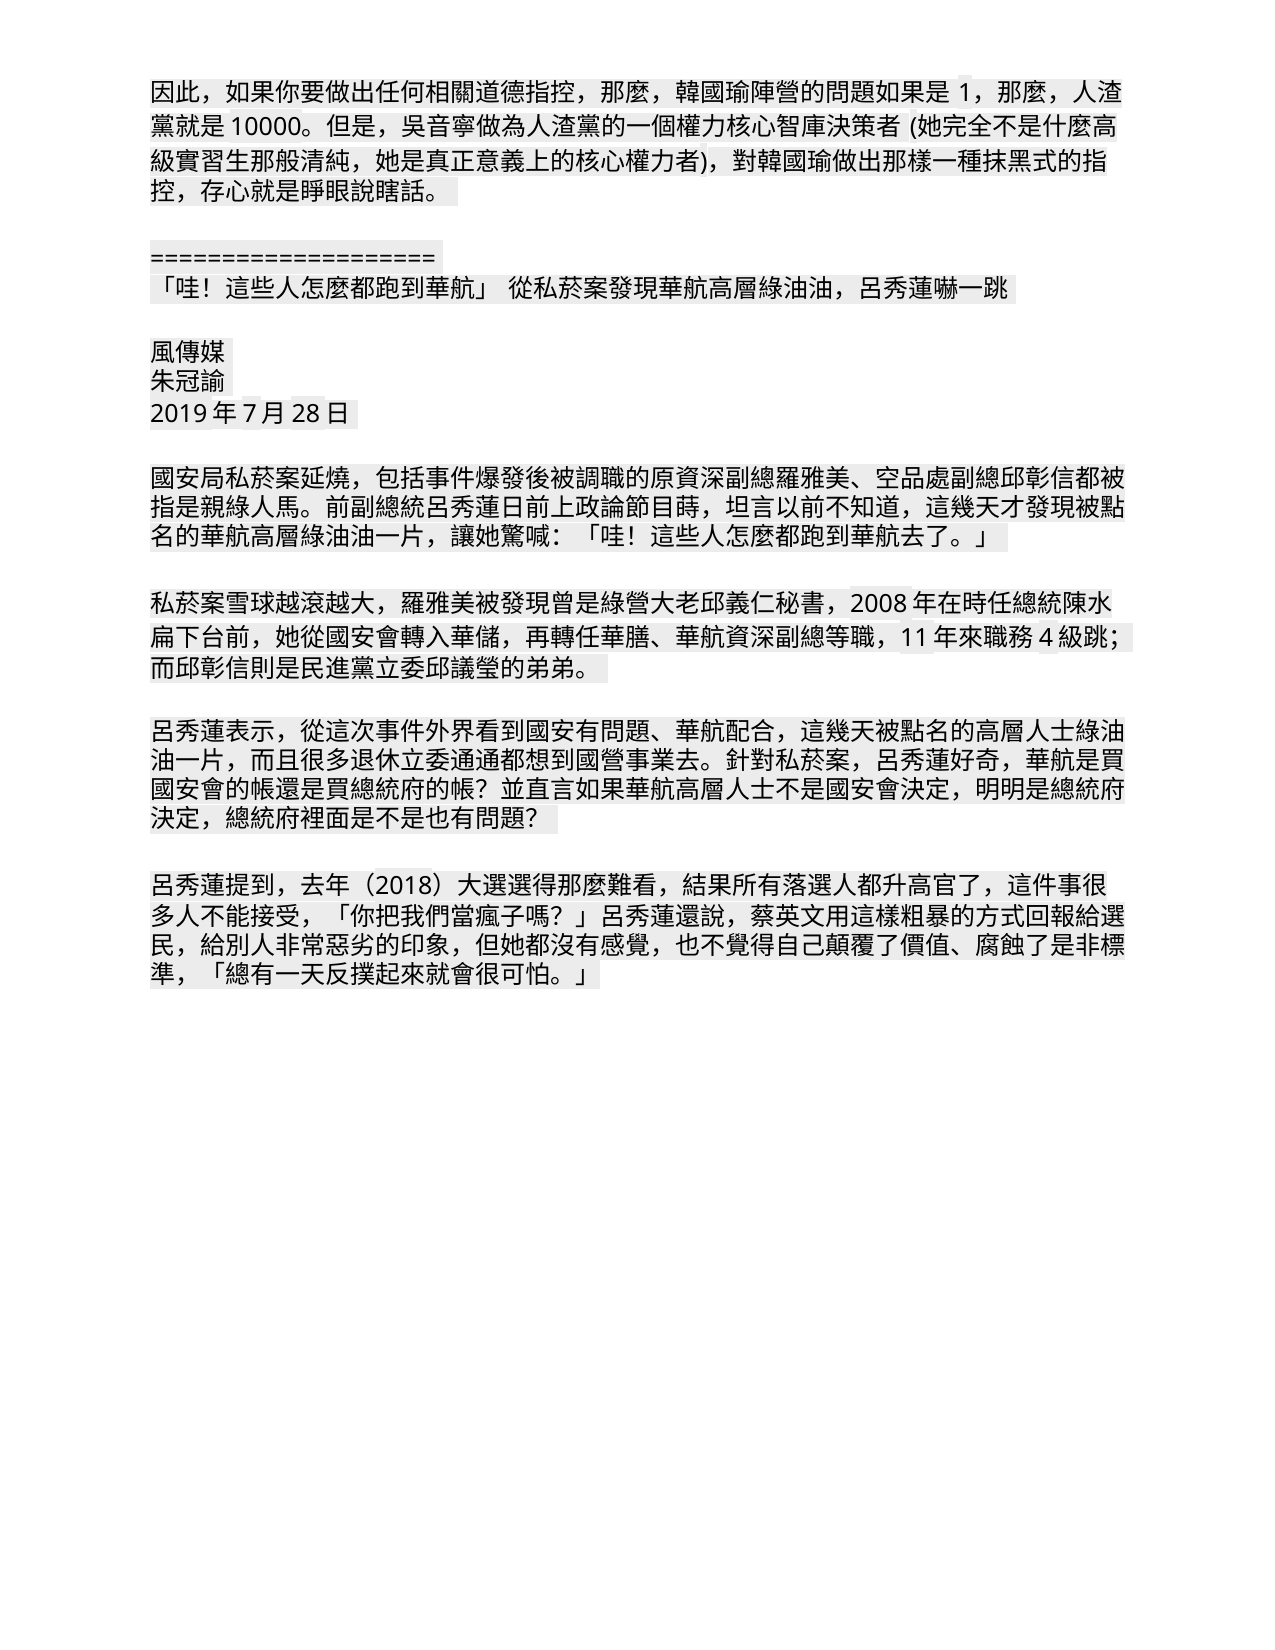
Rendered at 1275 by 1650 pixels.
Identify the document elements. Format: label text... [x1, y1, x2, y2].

text 卡韓政變 (126)：貪婪冰山一角 陳真 2019. 07. 29. 人渣黨裏頭，乾淨的人鳳毛鱗角，屈指可數，恐怕一個巴掌五根手指頭就能數完，呂秀蓮應該是其中之一。當然，不貪污不卡位不搞裙帶關係，並不表示她在道德操守上是正直的。比方說，扁案發生時，她一方面表示她對扁之無數貪污案件什麼都不知道 (她當然不可能不知道)，痛斥阿扁 "怎麼會這麼貪？"，但事後卻依舊在高喊 "阿扁萬歲" 的綠營場合，和阿扁杯觥交錯，把酒言歡。 如今，發生國安局和華航利用總統專機走私案件，呂秀蓮又在裝了，又在 "驚呼" "怎麼會這麼貪？" 了，還說什麼 "怎麼這些人都跑到華航？"，真是很會演戲。 人渣黨的貪，豈是一朝一夕？而是毫無尺度地貪了至少二十年。 人渣黨的貪，又豈是個案偶發事件？而是全面性的。你不應該問：人渣黨哪些人是貪婪的？而是應該問：人渣黨到底還有幾個人是乾淨正直的？仍是老話：鳳毛鱗角，屈指可數，恐怕一個巴掌五根手指頭就能數完。 人渣黨的貪，又怎麼會只是一個華航的幾個小毛頭？這只是人渣黨的貪之冰山一角。 人渣黨的貪，貪到完全不顧吃相的地步，綠營中人又怎麼可能不知道？故做驚訝狀是很可笑的。 (插播一下：其實，我一點都不相信這案件的爆發只是一種偶然。那是在騙小孩。我不是說這案件是假的，而是說，面對一座龐大的貪婪冰山，隨便挖都是足以致命的案件不是嗎？因此，一定有某一種遠大於藍綠的勢力 (亦即美國)，決定於此時此刻透過某一方勢力(所謂時代力量) 來進行打擊。目的何在，我沒有定論，我的個人猜想：一是發出威脅警告，若仍不充份配合，會有更大的打擊。一是勢力重組。人渣黨底下這些尾巴黨，恐怕才是美國所欲栽培的日後主要政治代理人，而既有的人渣黨勢力將會被逐漸削弱與重整，往 CIA在近幾年於全球各地滲透所強調的年輕化方向發展。這類猜想雖然正確性應有九成以上，但我也只能說這部份謹供參考，不是本文重點。) 前一陣子，蔡英文的心腹親信吳音寧指控說韓國瑜身邊有 "黑金"。這話只講對四分之一，另外四分之三她故意裝蒜。 一，韓國瑜在政治上的支持力量 "之一"，如我過去所經常提起，就是所謂地方派系。但是，地方派系並不等於黑金；其中一部份人之行事作風確實是有問題的，但這些人並沒有因為支持韓國瑜而取得政治權位或任何非法利益。至少到目前為止並沒有。 二，跨越既定選民結構的韓流，才是韓國瑜的主要支撐力量，而非地方派系。故意把地方派系和黑金畫上等號，然後再故意把韓國瑜說成黑金代理人，這就是抹黑。 三，一個人要選總統，即便是林義雄，他的支持者豈有可能全部是正人君子？當然不可能。因此，如果你要做出任何相關道德指控，那麼，韓國瑜陣營的問題如果是 1，那麼，人渣黨就是10000。但是，吳音寧做為人渣黨的一個權力核心智庫決策者 (她完全不是什麼高級實習生那般清純，她是真正意義上的核心權力者)，對韓國瑜做出那樣一種抹黑式的指控，存心就是睜眼說瞎話。 ==================== 「哇！這些人怎麼都跑到華航」 從私菸案發現華航高層綠油油，呂秀蓮嚇一跳 風傳媒 朱冠諭 2019年7月28日 國安局私菸案延燒，包括事件爆發後被調職的原資深副總羅雅美、空品處副總邱彰信都被指是親綠人馬。前副總統呂秀蓮日前上政論節目蒔，坦言以前不知道，這幾天才發現被點名的華航高層綠油油一片，讓她驚喊：「哇！這些人怎麼都跑到華航去了。」 私菸案雪球越滾越大，羅雅美被發現曾是綠營大老邱義仁秘書，2008年在時任總統陳水扁下台前，她從國安會轉入華儲，再轉任華膳、華航資深副總等職，11年來職務4級跳；而邱彰信則是民進黨立委邱議瑩的弟弟。 呂秀蓮表示，從這次事件外界看到國安有問題、華航配合，這幾天被點名的高層人士綠油油一片，而且很多退休立委通通都想到國營事業去。針對私菸案，呂秀蓮好奇，華航是買國安會的帳還是買總統府的帳？並直言如果華航高層人士不是國安會決定，明明是總統府決定，總統府裡面是不是也有問題？ 呂秀蓮提到，去年（2018）大選選得那麼難看，結果所有落選人都升高官了，這件事很多人不能接受，「你把我們當瘋子嗎？」呂秀蓮還說，蔡英文用這樣粗暴的方式回報給選民，給別人非常惡劣的印象，但她都沒有感覺，也不覺得自己顛覆了價值、腐蝕了是非標準，「總有一天反撲起來就會很可怕。」 [150, 75, 1125, 989]
